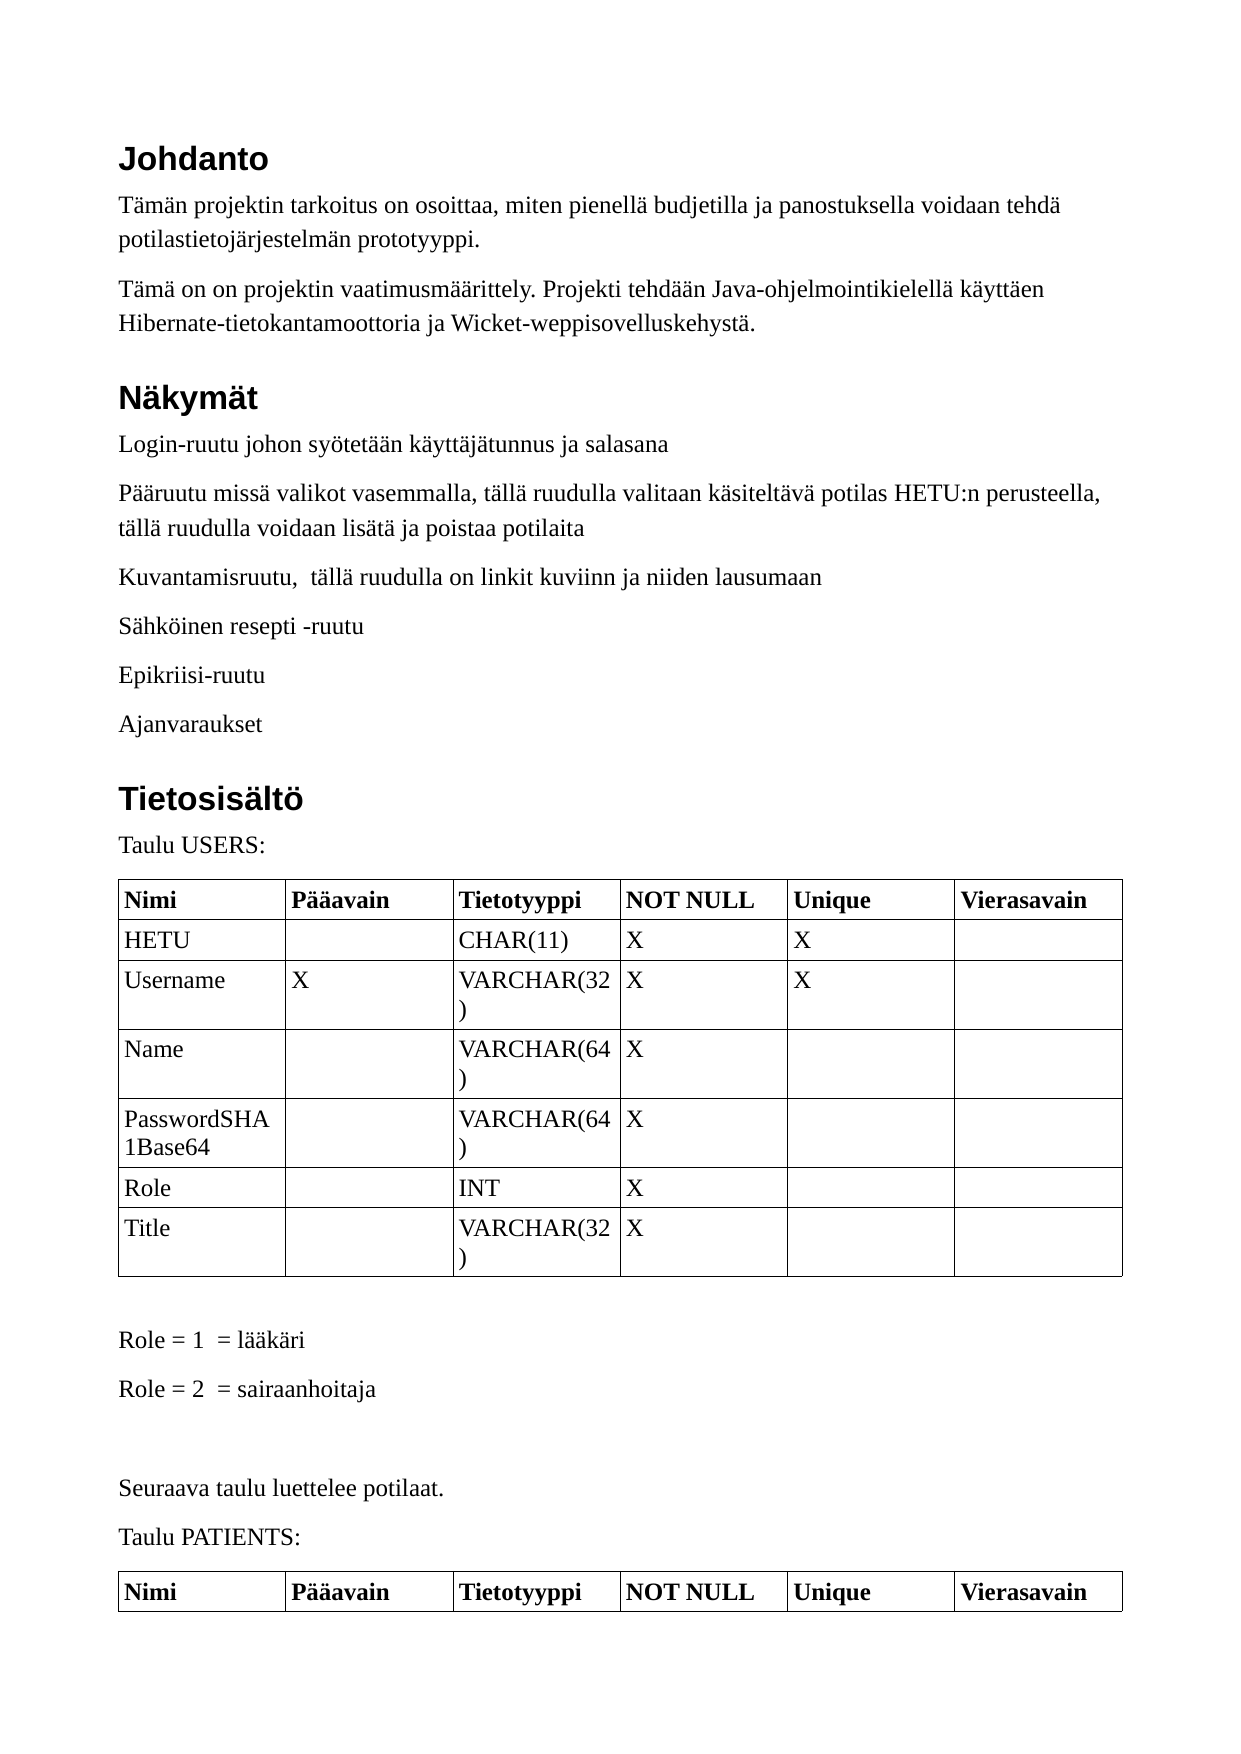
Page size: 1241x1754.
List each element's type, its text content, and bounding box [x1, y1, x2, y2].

table_header Vierasavain [955, 880, 1122, 919]
table_cell [788, 1168, 954, 1207]
table_cell [286, 920, 453, 960]
table_cell Name [119, 1030, 285, 1098]
text Epikriisi-ruutu [118, 660, 1122, 689]
text Tämän projektin tarkoitus on osoittaa, miten pienellä budjetilla ja panostuksella voidaan tehdä potilastietojärjestelmän prototyyppi. [118, 190, 1122, 253]
table_cell Title [119, 1208, 285, 1276]
table_cell X [621, 961, 787, 1029]
table_header Vierasavain [955, 1572, 1122, 1611]
table_header Pääavain [286, 880, 453, 919]
subtitle Johdanto [118, 139, 1122, 178]
table_cell CHAR(11) [454, 920, 620, 960]
subtitle Tietosisältö [118, 779, 1122, 817]
table_cell VARCHAR(32) [454, 961, 620, 1029]
table_header NOT NULL [621, 880, 787, 919]
table_cell [955, 1099, 1122, 1167]
table_header Tietotyyppi [454, 1572, 620, 1611]
table_cell VARCHAR(32) [454, 1208, 620, 1276]
table_cell VARCHAR(64) [454, 1099, 620, 1167]
table_cell [788, 1208, 954, 1276]
table_header Unique [788, 1572, 954, 1611]
table_cell Username [119, 961, 285, 1029]
table_cell Role [119, 1168, 285, 1207]
table_header Pääavain [286, 1572, 453, 1611]
subtitle Näkymät [118, 378, 1122, 417]
table_cell X [621, 920, 787, 960]
table_cell HETU [119, 920, 285, 960]
text Ajanvaraukset [118, 709, 1122, 738]
table_cell [955, 961, 1122, 1029]
text Pääruutu missä valikot vasemmalla, tällä ruudulla valitaan käsiteltävä potilas HETU:n perusteella, tällä ruudulla voidaan lisätä ja poistaa potilaita [118, 478, 1122, 541]
table_cell PasswordSHA1Base64 [119, 1099, 285, 1167]
table_cell [286, 1168, 453, 1207]
text Login-ruutu johon syötetään käyttäjätunnus ja salasana [118, 429, 1122, 458]
text Role = 1 = lääkäri [118, 1325, 1122, 1354]
table_cell INT [454, 1168, 620, 1207]
text Taulu USERS: [118, 830, 1122, 859]
table_header Nimi [119, 880, 285, 919]
table_cell X [621, 1208, 787, 1276]
table_cell [286, 1208, 453, 1276]
table_cell [286, 1099, 453, 1167]
table_cell X [621, 1099, 787, 1167]
text Role = 2 = sairaanhoitaja [118, 1374, 1122, 1403]
table_cell X [286, 961, 453, 1029]
table_cell [955, 1208, 1122, 1276]
table_header NOT NULL [621, 1572, 787, 1611]
table_cell [788, 1030, 954, 1098]
table_cell [955, 1168, 1122, 1207]
text Seuraava taulu luettelee potilaat. [118, 1473, 1122, 1501]
table_cell [955, 920, 1122, 960]
table_header Nimi [119, 1572, 285, 1611]
table_cell [955, 1030, 1122, 1098]
table_cell X [621, 1168, 787, 1207]
table_cell X [788, 961, 954, 1029]
text Tämä on on projektin vaatimusmäärittely. Projekti tehdään Java-ohjelmointikielellä käyttäen Hibernate-tietokantamoottoria ja Wicket-weppisovelluskehystä. [118, 274, 1122, 337]
table_cell X [621, 1030, 787, 1098]
text Taulu PATIENTS: [118, 1522, 1122, 1550]
table_cell VARCHAR(64) [454, 1030, 620, 1098]
table_header Unique [788, 880, 954, 919]
table_cell [286, 1030, 453, 1098]
table_cell X [788, 920, 954, 960]
table_cell [788, 1099, 954, 1167]
text Kuvantamisruutu, tällä ruudulla on linkit kuviinn ja niiden lausumaan [118, 562, 1122, 591]
text Sähköinen resepti -ruutu [118, 611, 1122, 639]
table_header Tietotyyppi [454, 880, 620, 919]
